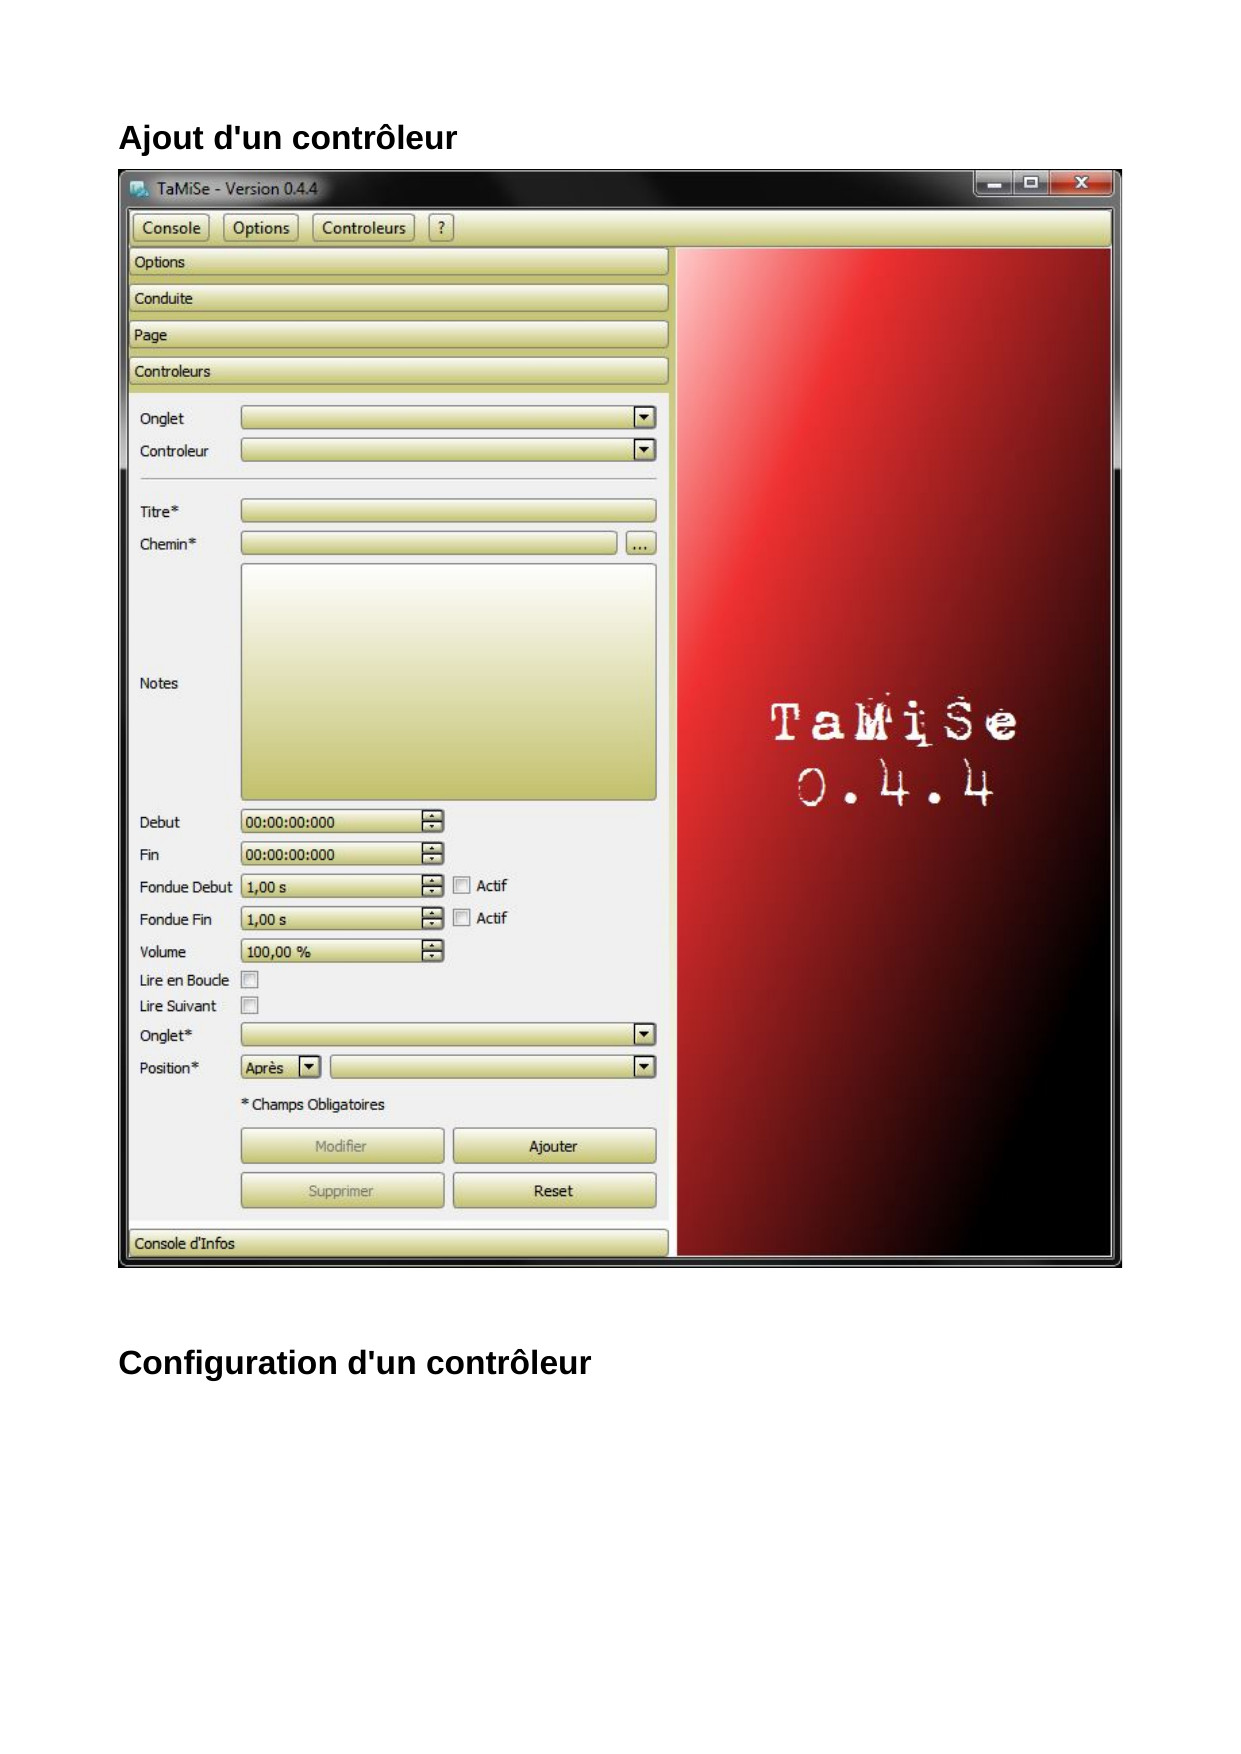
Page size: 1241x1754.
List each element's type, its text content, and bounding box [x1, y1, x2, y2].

subtitle Configuration d'un contrôleur [118, 1343, 1122, 1382]
picture [118, 169, 1123, 1268]
subtitle Ajout d'un contrôleur [118, 118, 1122, 157]
